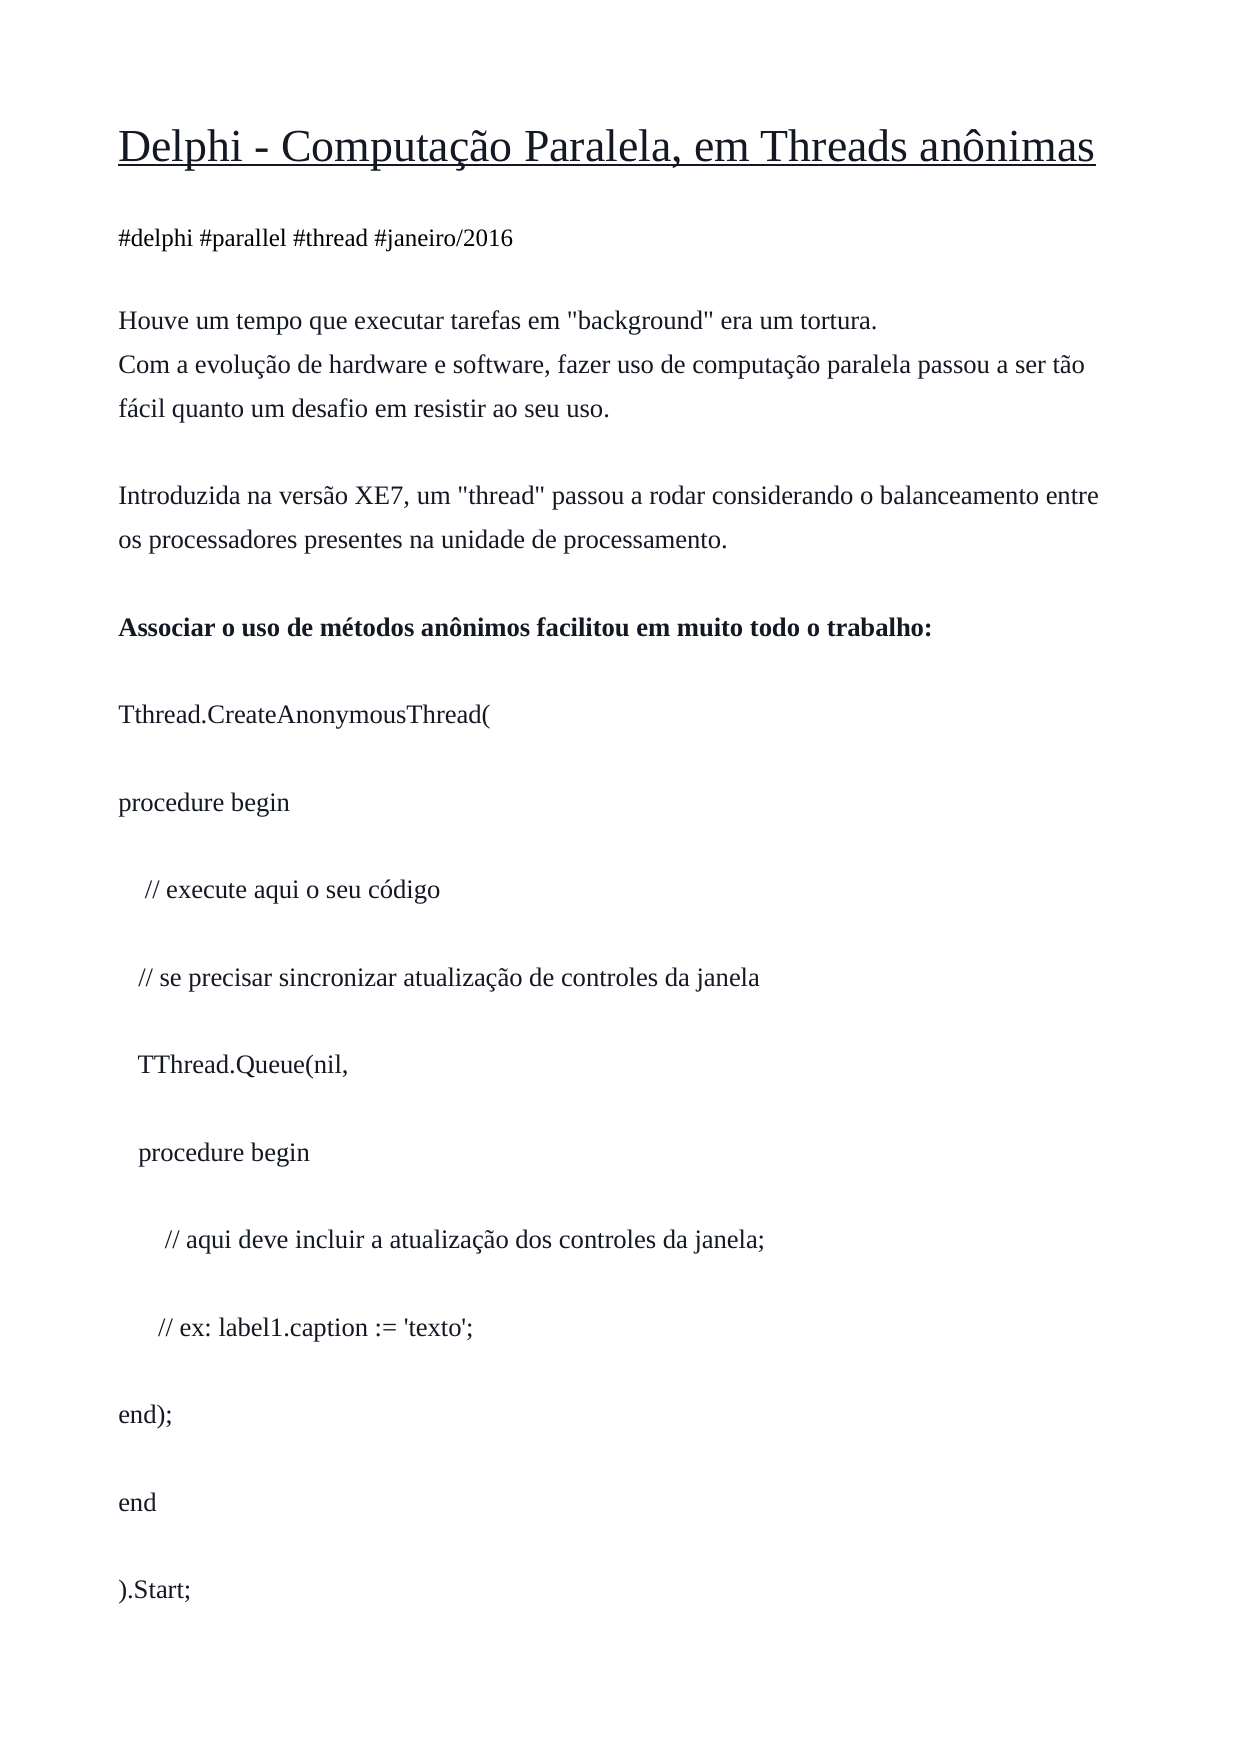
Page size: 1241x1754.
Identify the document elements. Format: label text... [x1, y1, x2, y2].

text Associar o uso de métodos anônimos facilitou em muito todo o trabalho: [118, 598, 1122, 642]
text // ex: label1.caption := 'texto'; [118, 1298, 1122, 1342]
text TThread.Queue(nil, [118, 1036, 1122, 1079]
text procedure begin [118, 1123, 1122, 1167]
text Houve um tempo que executar tarefas em "background" era um tortura. [118, 305, 1122, 336]
text // execute aqui o seu código [118, 861, 1122, 904]
text Introduzida na versão XE7, um "thread" passou a rodar considerando o balanceamento entre os processadores presentes na unidade de processamento. [118, 467, 1122, 554]
text end); [118, 1386, 1122, 1429]
text // se precisar sincronizar atualização de controles da janela [118, 948, 1122, 992]
text end [118, 1473, 1122, 1517]
text Tthread.CreateAnonymousThread( [118, 686, 1122, 729]
text #delphi #parallel #thread #janeiro/2016 [118, 223, 1122, 252]
text Com a evolução de hardware e software, fazer uso de computação paralela passou a ser tão fácil quanto um desafio em resistir ao seu uso. [118, 336, 1122, 423]
text Delphi - Computação Paralela, em Threads anônimas [118, 118, 1122, 171]
text ).Start; [118, 1561, 1122, 1604]
text procedure begin [118, 773, 1122, 817]
text // aqui deve incluir a atualização dos controles da janela; [118, 1211, 1122, 1254]
